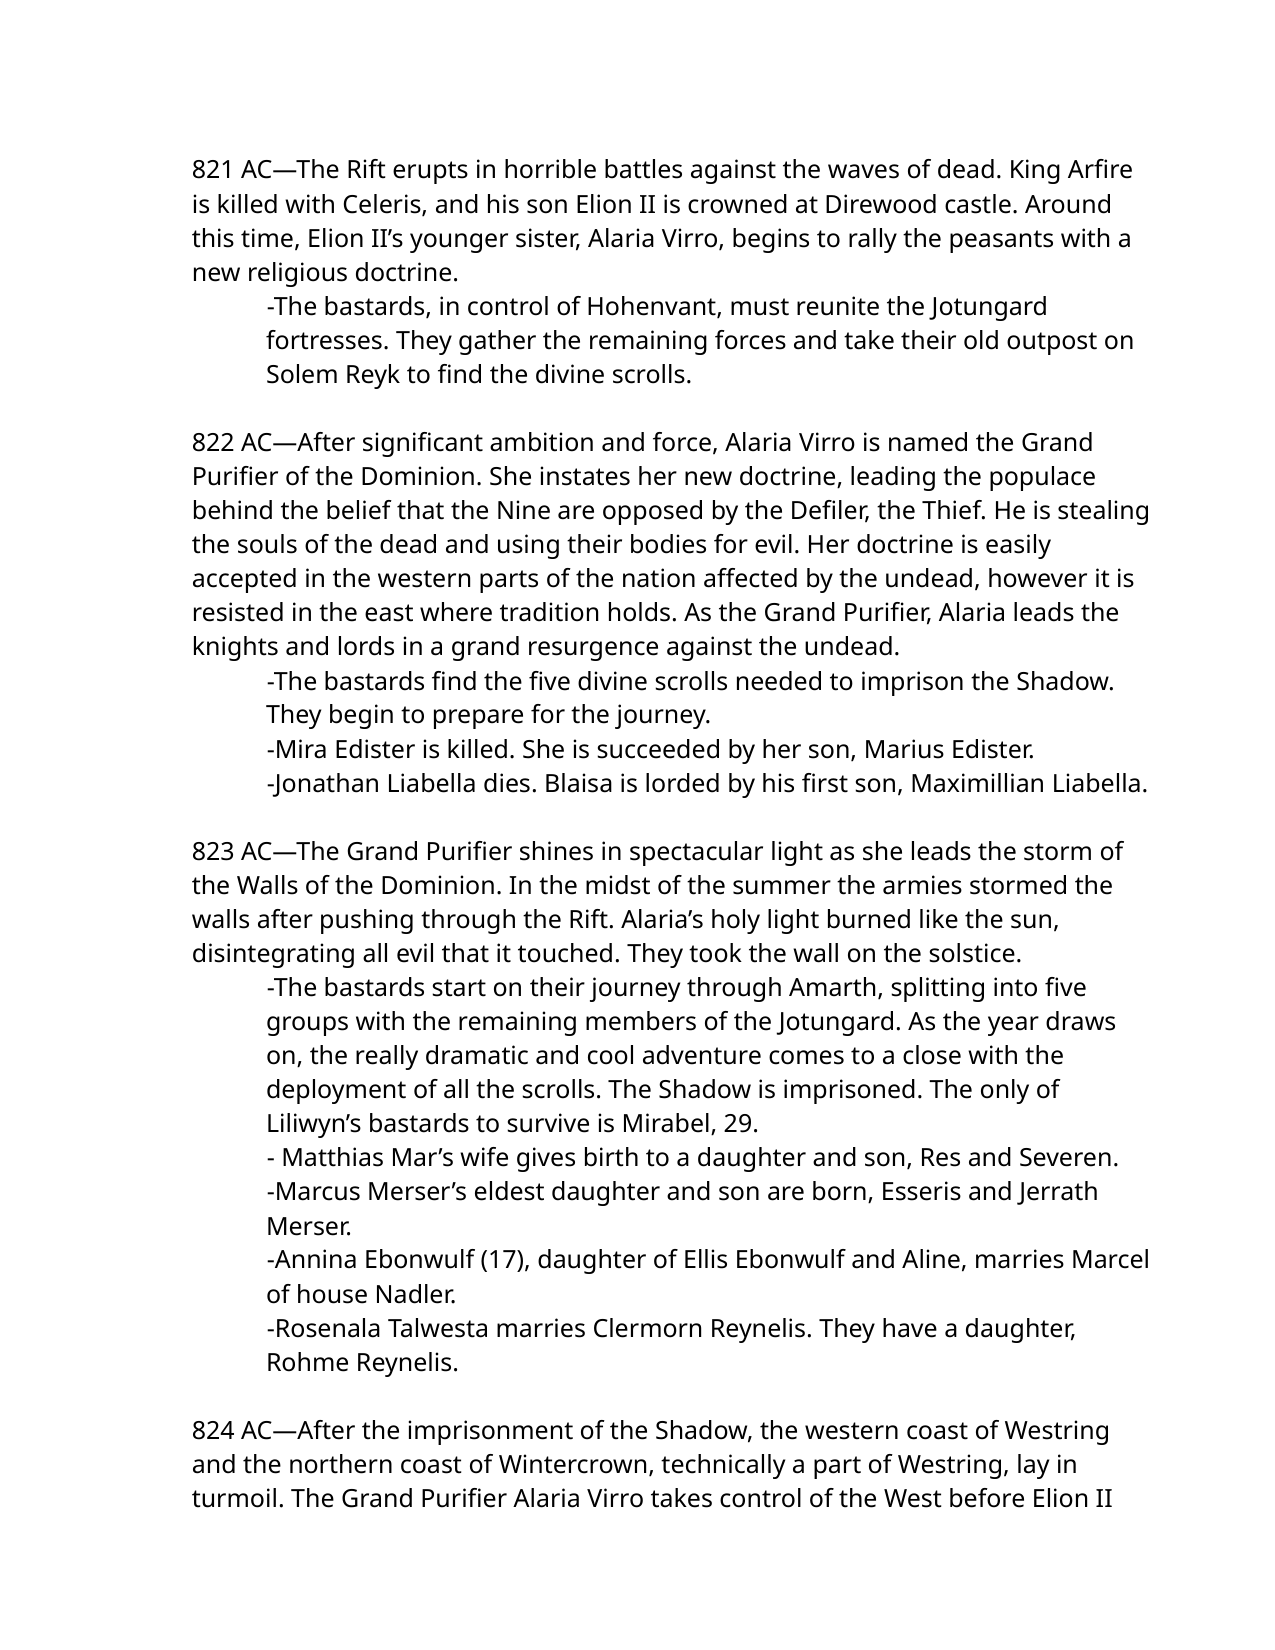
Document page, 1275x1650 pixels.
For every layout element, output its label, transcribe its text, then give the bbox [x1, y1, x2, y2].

text - Matthias Mar’s wife gives birth to a daughter and son, Res and Severen. [266, 1140, 1157, 1174]
text 824 AC—After the imprisonment of the Shadow, the western coast of Westring and the northern coast of Wintercrown, technically a part of Westring, lay in turmoil. The Grand Purifier Alaria Virro takes control of the West before Elion II [192, 1412, 1157, 1515]
text -The bastards start on their journey through Amarth, splitting into five groups with the remaining members of the Jotungard. As the year draws on, the really dramatic and cool adventure comes to a close with the deployment of all the scrolls. The Shadow is imprisoned. The only of Liliwyn’s bastards to survive is Mirabel, 29. [266, 970, 1157, 1140]
text 823 AC—The Grand Purifier shines in spectacular light as she leads the storm of the Walls of the Dominion. In the midst of the summer the armies stormed the walls after pushing through the Rift. Alaria’s holy light burned like the sun, disintegrating all evil that it touched. They took the wall on the solstice. [192, 833, 1157, 970]
text -Marcus Merser’s eldest daughter and son are born, Esseris and Jerrath Merser. [266, 1174, 1157, 1242]
text 822 AC—After significant ambition and force, Alaria Virro is named the Grand Purifier of the Dominion. She instates her new doctrine, leading the populace behind the belief that the Nine are opposed by the Defiler, the Thief. He is stealing the souls of the dead and using their bodies for evil. Her doctrine is easily accepted in the western parts of the nation affected by the undead, however it is resisted in the east where tradition holds. As the Grand Purifier, Alaria leads the knights and lords in a grand resurgence against the undead. [192, 425, 1157, 663]
text 821 AC—The Rift erupts in horrible battles against the waves of dead. King Arfire is killed with Celeris, and his son Elion II is crowned at Direwood castle. Around this time, Elion II’s younger sister, Alaria Virro, begins to rally the peasants with a new religious doctrine. [192, 152, 1157, 288]
text -Annina Ebonwulf (17), daughter of Ellis Ebonwulf and Aline, marries Marcel of house Nadler. [266, 1242, 1157, 1310]
text -Jonathan Liabella dies. Blaisa is lorded by his first son, Maximillian Liabella. [266, 765, 1157, 799]
text -The bastards find the five divine scrolls needed to imprison the Shadow. They begin to prepare for the journey. [266, 663, 1157, 731]
text -Rosenala Talwesta marries Clermorn Reynelis. They have a daughter, Rohme Reynelis. [266, 1310, 1157, 1378]
text -The bastards, in control of Hohenvant, must reunite the Jotungard fortresses. They gather the remaining forces and take their old outpost on Solem Reyk to find the divine scrolls. [266, 288, 1157, 391]
text -Mira Edister is killed. She is succeeded by her son, Marius Edister. [266, 731, 1157, 765]
